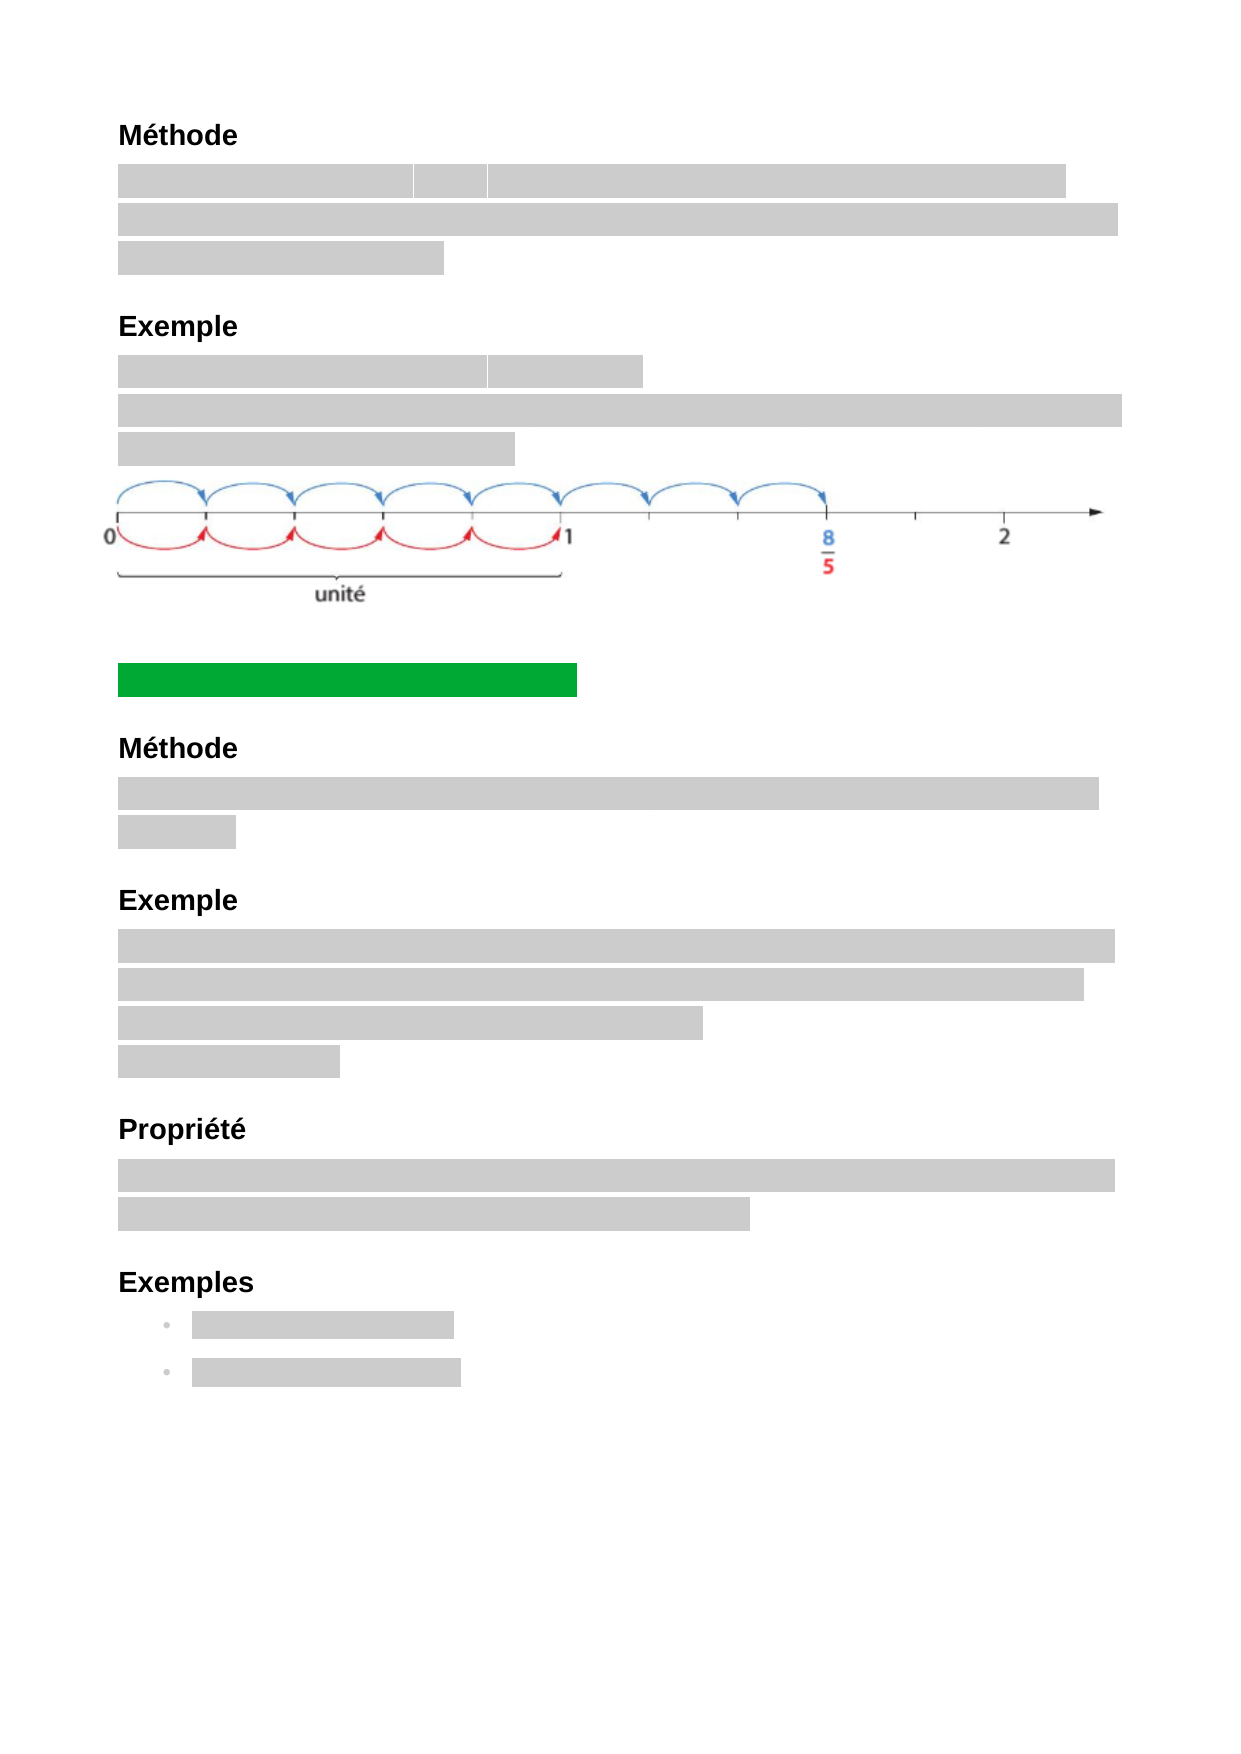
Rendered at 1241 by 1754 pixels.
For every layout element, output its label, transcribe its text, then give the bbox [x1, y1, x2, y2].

subtitle Exemple [118, 883, 1122, 917]
text Pour placer la fraction sur une demi-droite graduée, on partage l’unité en b segments de même longueur, puis on reporte a fois cette longueur à partir de zéro. [118, 164, 1122, 275]
text Si on partage l’unité en 3 parts égales et qu’on reporte 2 fois cette longueur à partir de zéro, on arrive au même point que si on partage l’unité en 6 parts égales et qu’on reporte 4 fois cette longueur : [118, 929, 1122, 1078]
text On veut repérer la fraction . On partage donc l’unité en 5 segments de même longueur et on reporte 8 fois cette longueur à partir de zéro. [118, 355, 1122, 466]
subtitle Propriété [118, 1112, 1122, 1146]
subtitle Exemples [118, 1265, 1122, 1298]
picture [101, 478, 1105, 605]
text On peut utiliser une demi-droite graduée pour établir une égalité entre deux fractions. [118, 777, 1122, 849]
subtitle Méthode [118, 731, 1122, 764]
text II] Reconnaître des fractions égales [118, 663, 1122, 697]
subtitle Exemple [118, 309, 1122, 342]
subtitle Méthode [118, 118, 1122, 152]
text Un quotient ne change pas si l’on multiplie ou si l’on divise son numérateur et son dénominateur par un même nombre non nul. [118, 1158, 1122, 1231]
